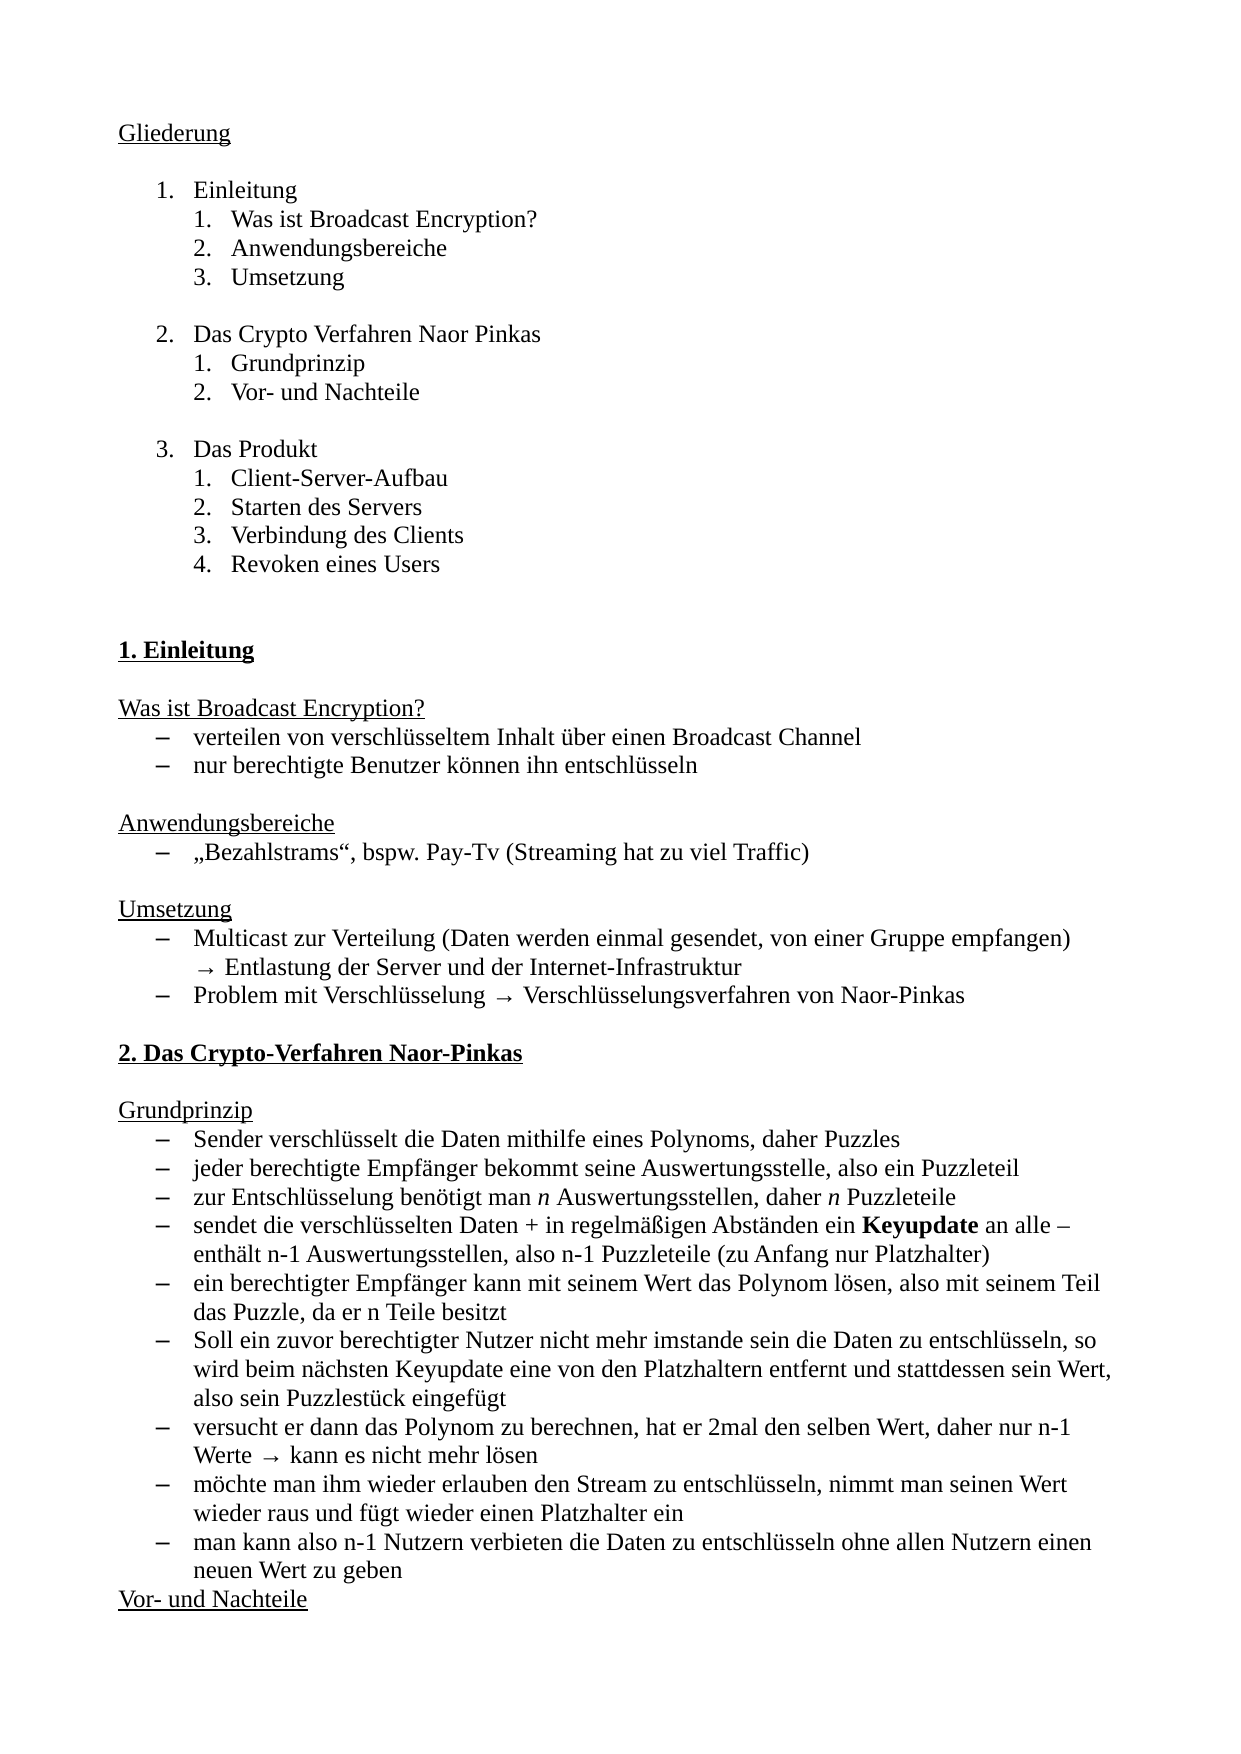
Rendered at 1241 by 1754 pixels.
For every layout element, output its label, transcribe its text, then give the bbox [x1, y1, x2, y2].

list verteilen von verschlüsseltem Inhalt über einen Broadcast Channel [156, 722, 1122, 751]
list nur berechtigte Benutzer können ihn entschlüsseln [156, 751, 1122, 779]
list Client-Server-Aufbau [193, 463, 1122, 492]
list möchte man ihm wieder erlauben den Stream zu entschlüsseln, nimmt man seinen Wert wieder raus und fügt wieder einen Platzhalter ein [156, 1469, 1122, 1527]
text 1. Einleitung [118, 636, 1122, 664]
list Das Produkt [156, 434, 1122, 463]
list Was ist Broadcast Encryption? [193, 204, 1122, 233]
text 2. Das Crypto-Verfahren Naor-Pinkas [118, 1038, 1122, 1067]
list Revoken eines Users [193, 549, 1122, 578]
list → Entlastung der Server und der Internet-Infrastruktur [156, 952, 1122, 981]
list ein berechtigter Empfänger kann mit seinem Wert das Polynom lösen, also mit seinem Teil das Puzzle, da er n Teile besitzt [156, 1268, 1122, 1326]
list Multicast zur Verteilung (Daten werden einmal gesendet, von einer Gruppe empfangen) [156, 923, 1122, 952]
list jeder berechtigte Empfänger bekommt seine Auswertungsstelle, also ein Puzzleteil [156, 1153, 1122, 1182]
list Soll ein zuvor berechtigter Nutzer nicht mehr imstande sein die Daten zu entschlüsseln, so wird beim nächsten Keyupdate eine von den Platzhaltern entfernt und stattdessen sein Wert, also sein Puzzlestück eingefügt [156, 1326, 1122, 1412]
list Anwendungsbereiche [193, 233, 1122, 262]
text Anwendungsbereiche [118, 808, 1122, 837]
text Was ist Broadcast Encryption? [118, 693, 1122, 722]
list Das Crypto Verfahren Naor Pinkas [156, 319, 1122, 348]
list Einleitung [156, 176, 1122, 204]
list Umsetzung [193, 262, 1122, 291]
list „Bezahlstrams“, bspw. Pay-Tv (Streaming hat zu viel Traffic) [156, 837, 1122, 866]
text Umsetzung [118, 894, 1122, 923]
list Verbindung des Clients [193, 521, 1122, 549]
list Problem mit Verschlüsselung → Verschlüsselungsverfahren von Naor-Pinkas [156, 981, 1122, 1009]
list Starten des Servers [193, 492, 1122, 521]
list man kann also n-1 Nutzern verbieten die Daten zu entschlüsseln ohne allen Nutzern einen neuen Wert zu geben [156, 1527, 1122, 1584]
list versucht er dann das Polynom zu berechnen, hat er 2mal den selben Wert, daher nur n-1 Werte → kann es nicht mehr lösen [156, 1412, 1122, 1469]
list zur Entschlüsselung benötigt man n Auswertungsstellen, daher n Puzzleteile [156, 1182, 1122, 1211]
text Gliederung [118, 118, 1122, 147]
text Grundprinzip [118, 1096, 1122, 1124]
list Sender verschlüsselt die Daten mithilfe eines Polynoms, daher Puzzles [156, 1124, 1122, 1153]
list Vor- und Nachteile [193, 377, 1122, 406]
text Vor- und Nachteile [118, 1584, 1122, 1613]
list sendet die verschlüsselten Daten + in regelmäßigen Abständen ein Keyupdate an alle – enthält n-1 Auswertungsstellen, also n-1 Puzzleteile (zu Anfang nur Platzhalter) [156, 1211, 1122, 1268]
list Grundprinzip [193, 348, 1122, 377]
